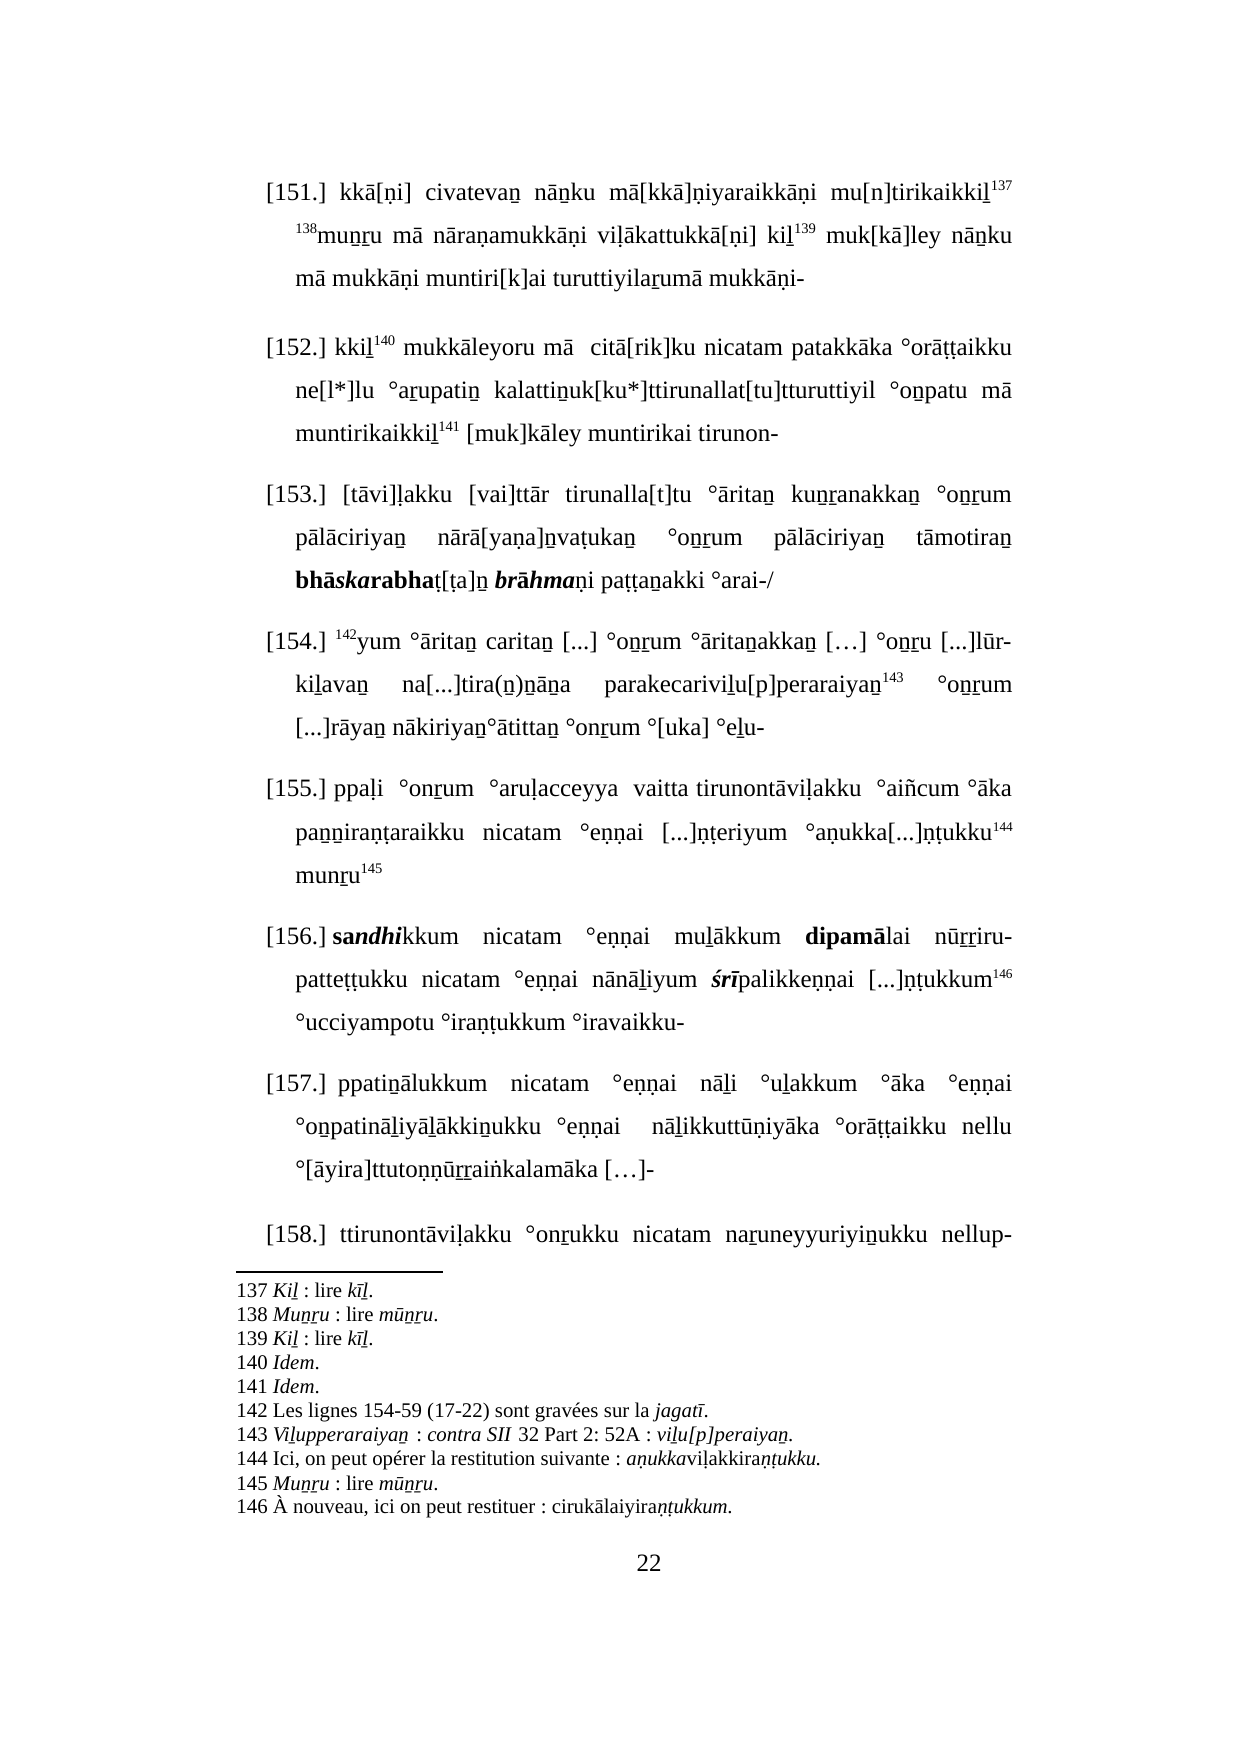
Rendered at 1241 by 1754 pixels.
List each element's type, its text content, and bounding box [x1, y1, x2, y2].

text [152.] kkiḻ mukkāleyoru mā citā[rik]ku nicatam patakkāka °orāṭṭaikku ne[l*]lu °aṟupatiṉ kalattiṉuk[ku*]ttirunallat[tu]tturuttiyil °oṉpatu mā muntirikaikkiḻ [muk]kāley muntirikai tirunon- [266, 332, 1012, 447]
text À nouveau, ici on peut restituer : cirukālaiyiraṇṭukkum. [236, 1494, 1061, 1518]
text [154.] yum °āritaṉ caritaṉ [...] °oṉṟum °āritaṉakkaṉ […] °oṉṟu [...]lūr- kiḻavaṉ na[...]tira(ṉ)ṉāṉa parakecariviḻu[p]peraraiyaṉ °oṉṟum [...]rāyaṉ nākiriyaṉ°ātittaṉ °onṟum °[uka] °eḻu- [266, 626, 1012, 741]
text Kiḻ : lire kīḻ. [236, 1278, 1061, 1302]
text [157.] ppatiṉālukkum nicatam °eṇṇai nāḻi °uḻakkum °āka °eṇṇai °oṉpatināḻiyāḻākkiṉukku °eṇṇai nāḻikkuttūṇiyāka °orāṭṭaikku nellu °[āyira]ttutoṇṇūṟṟaiṅkalamāka […]- [266, 1068, 1012, 1183]
text Idem. [236, 1350, 1061, 1374]
text Idem. [236, 1374, 1061, 1398]
text Muṉṟu : lire mūṉṟu. [236, 1302, 1061, 1326]
text Les lignes 154-59 (17-22) sont gravées sur la jagatī. [236, 1398, 1061, 1422]
text Ici, on peut opérer la restitution suivante : aṇukkaviḷakkiraṇṭukku. [236, 1446, 1061, 1470]
text [156.] sandhikkum nicatam °eṇṇai muḻākkum dipamālai nūṟṟiru-patteṭṭukku nicatam °eṇṇai nānāḻiyum śrīpalikkeṇṇai [...]ṇṭukkum °ucciyampotu °iraṇṭukkum °iravaikku- [266, 921, 1012, 1036]
text [151.] kkā[ṇi] civatevaṉ nāṉku mā[kkā]ṇiyaraikkāṇi mu[n]tirikaikkiḻ muṉṟu mā nāraṇamukkāṇi viḷākattukkā[ṇi] kiḻ muk[kā]ley nāṉku mā mukkāṇi muntiri[k]ai turuttiyilaṟumā mukkāṇi- [266, 177, 1012, 292]
text Kiḻ : lire kīḻ. [236, 1326, 1061, 1350]
text [158.] ttirunontāviḷakku °onṟukku nicatam naṟuneyyuriyiṉukku nellup- [266, 1219, 1012, 1248]
text [155.] ppaḷi °onṟum °aruḷacceyya vaitta tirunontāviḷakku °aiñcum °āka paṉṉiraṇṭaraikku nicatam °eṇṇai [...]ṇṭeriyum °aṇukka[...]ṇṭukku munṟu [266, 773, 1012, 888]
text Muṉṟu : lire mūṉṟu. [236, 1470, 1061, 1494]
text Viḻupperaraiyaṉ : contra SII 32 Part 2: 52A : viḻu[p]peraiyaṉ. [236, 1422, 1061, 1446]
text [153.] [tāvi]ḷakku [vai]ttār tirunalla[t]tu °āritaṉ kuṉṟanakkaṉ °oṉṟum pālāciriyaṉ nārā[yaṇa]ṉvaṭukaṉ °oṉṟum pālāciriyaṉ tāmotiraṉ bhāskarabhaṭ[ṭa]ṉ brāhmaṇi paṭṭaṉakki °arai-/ [266, 479, 1012, 594]
